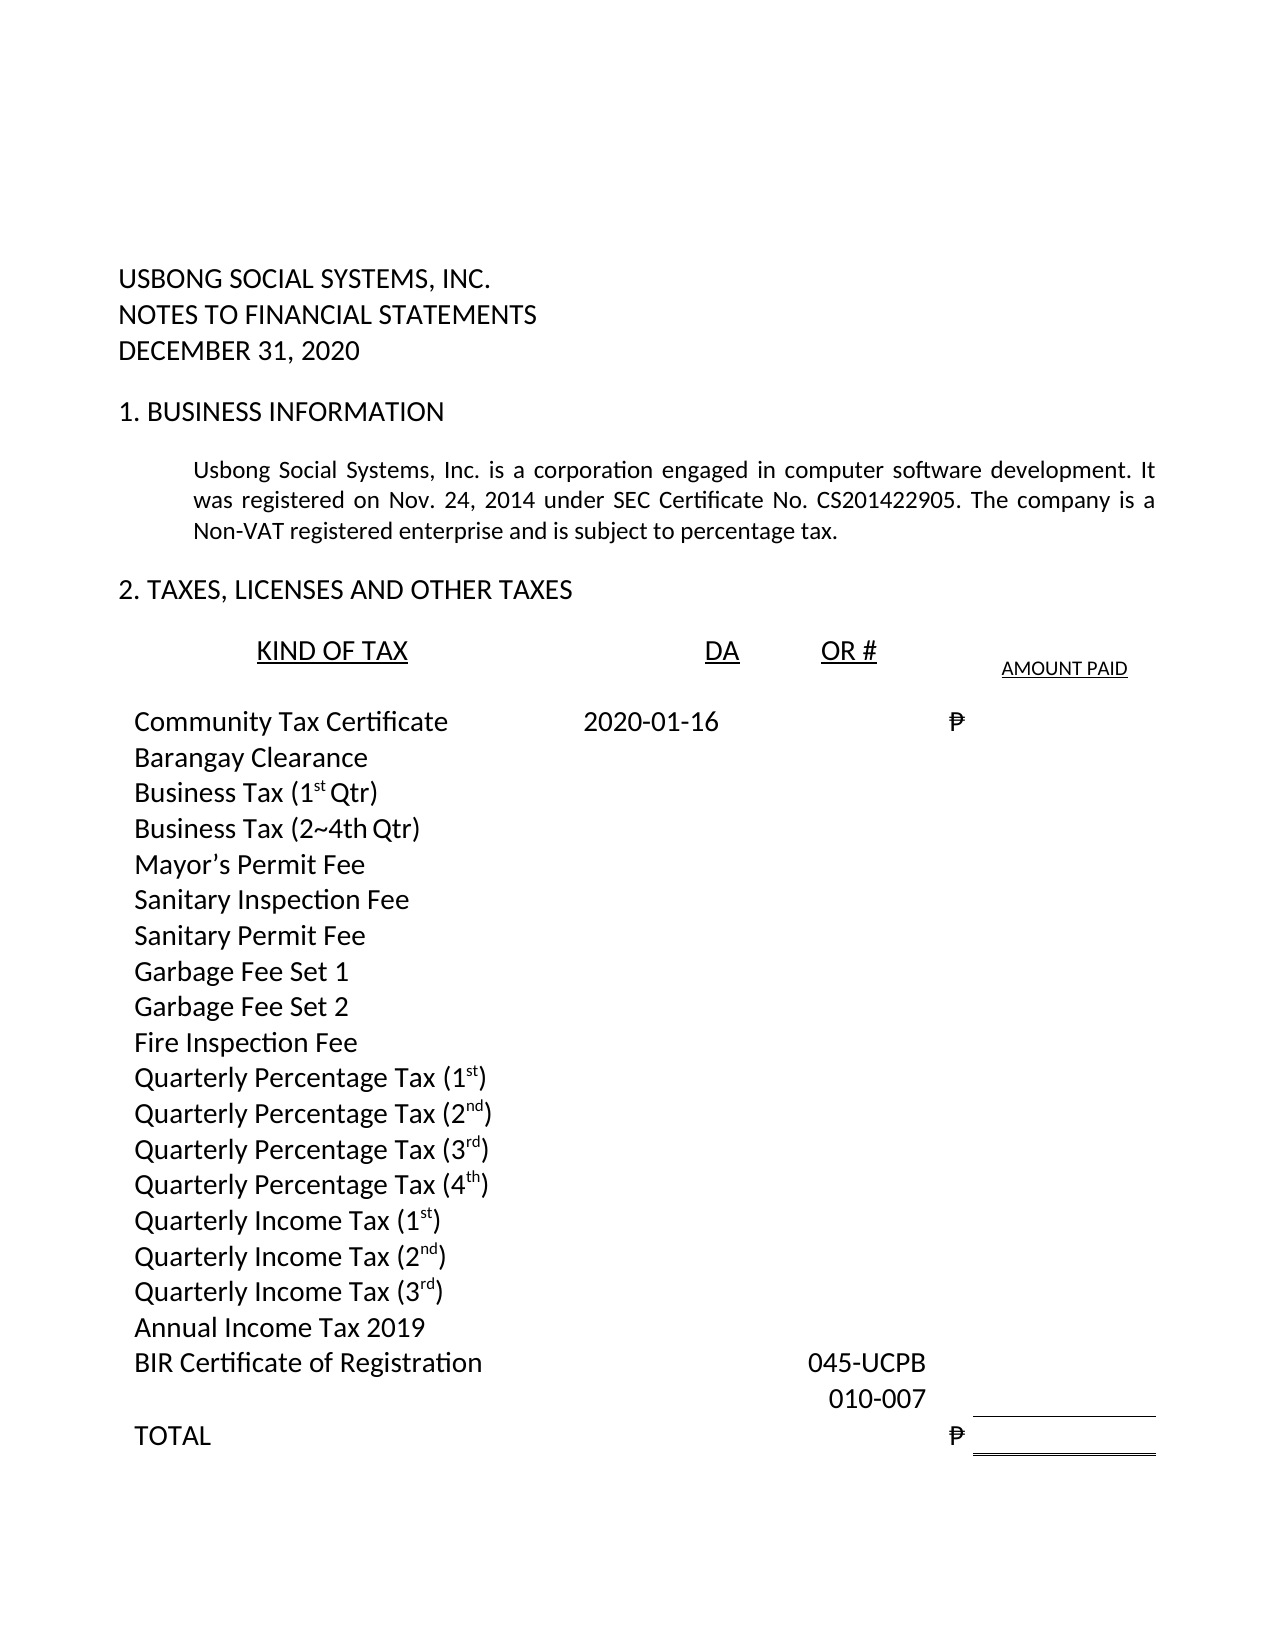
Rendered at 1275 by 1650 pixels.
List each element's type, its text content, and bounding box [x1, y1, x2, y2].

table_cell [938, 775, 973, 810]
table_cell [973, 1024, 1156, 1059]
table_header KIND OF TAX [123, 632, 542, 703]
table_cell 045-UCPB 010-007 [760, 1345, 937, 1416]
table_cell Sanitary Permit Fee [123, 917, 542, 953]
table_cell [542, 917, 760, 953]
table_cell [973, 1417, 1156, 1452]
table_cell [973, 917, 1156, 953]
table_cell [973, 1131, 1156, 1166]
table_cell [938, 1060, 973, 1095]
table_cell [760, 1238, 937, 1273]
table_cell [938, 1095, 973, 1131]
table_cell [938, 739, 973, 774]
table_cell [542, 988, 760, 1024]
table_cell [760, 881, 937, 917]
table_cell TOTAL [123, 1416, 542, 1452]
table_cell [973, 988, 1156, 1024]
table_cell [760, 703, 937, 739]
table_cell [760, 1024, 937, 1059]
table_cell [542, 1309, 760, 1344]
text NOTES TO FINANCIAL STATEMENTS [118, 296, 1157, 332]
table_cell [542, 810, 760, 846]
table_cell [542, 953, 760, 988]
table_cell [760, 775, 937, 810]
table_cell [938, 846, 973, 881]
text USBONG SOCIAL SYSTEMS, INC. [118, 261, 1157, 296]
table_cell Quarterly Income Tax (1st) [123, 1202, 542, 1238]
table_cell [938, 1238, 973, 1273]
table_cell [760, 1202, 937, 1238]
table_cell [542, 739, 760, 774]
table_cell Business Tax (1st Qtr) [123, 775, 542, 810]
table_cell [973, 739, 1156, 774]
text 2. TAXES, LICENSES AND OTHER TAXES [118, 571, 1157, 607]
table_cell [938, 810, 973, 846]
text 1. BUSINESS INFORMATION [118, 393, 1157, 428]
table_cell [938, 1345, 973, 1416]
table_cell [760, 810, 937, 846]
table_cell ₱ [938, 703, 973, 739]
table_cell [938, 953, 973, 988]
table_cell Garbage Fee Set 2 [123, 988, 542, 1024]
table_cell [973, 1238, 1156, 1273]
table_cell [938, 988, 973, 1024]
table_cell Barangay Clearance [123, 739, 542, 774]
table_cell Mayor’s Permit Fee [123, 846, 542, 881]
table_cell Quarterly Percentage Tax (3rd) [123, 1131, 542, 1166]
table_cell [973, 953, 1156, 988]
table_cell [973, 775, 1156, 810]
table_cell Business Tax (2~4th Qtr) [123, 810, 542, 846]
table_cell [973, 1095, 1156, 1131]
table_cell [973, 1309, 1156, 1344]
table_cell [973, 1060, 1156, 1095]
text Usbong Social Systems, Inc. is a corporation engaged in computer software development. It was registered on Nov. 24, 2014 under SEC Certificate No. CS201422905. The company is a Non-VAT registered enterprise and is subject to percentage tax. [193, 454, 1157, 546]
table_cell Community Tax Certificate [123, 703, 542, 739]
table_header OR # [760, 632, 937, 703]
table_cell [542, 1238, 760, 1273]
table_cell Sanitary Inspection Fee [123, 881, 542, 917]
table_cell Fire Inspection Fee [123, 1024, 542, 1059]
table_cell Annual Income Tax 2019 [123, 1309, 542, 1344]
table_cell Quarterly Income Tax (3rd) [123, 1273, 542, 1309]
table_cell BIR Certificate of Registration [123, 1345, 542, 1416]
table_header DATE PAID [542, 632, 760, 703]
table_header AMOUNT PAID [973, 632, 1156, 703]
table_cell Garbage Fee Set 1 [123, 953, 542, 988]
table_cell [973, 703, 1156, 739]
table_cell [542, 1345, 760, 1416]
table_cell Quarterly Income Tax (2nd) [123, 1238, 542, 1273]
table_cell [973, 810, 1156, 846]
table_cell [760, 1095, 937, 1131]
text DECEMBER 31, 2020 [118, 332, 1157, 367]
table_cell [973, 881, 1156, 917]
table_cell Quarterly Percentage Tax (1st) [123, 1060, 542, 1095]
table_cell [542, 846, 760, 881]
table_cell [542, 1273, 760, 1309]
table_cell [938, 1273, 973, 1309]
table_cell [938, 1131, 973, 1166]
table_cell [760, 1309, 937, 1344]
table_cell [542, 1202, 760, 1238]
table_cell [973, 1345, 1156, 1416]
table_cell 2020-01-16 [542, 703, 760, 739]
table_cell [760, 1273, 937, 1309]
table_cell [938, 881, 973, 917]
table_cell ₱ [938, 1416, 973, 1452]
table_cell [760, 846, 937, 881]
table_cell [973, 1202, 1156, 1238]
table_cell [542, 1166, 760, 1202]
table_cell [938, 1166, 973, 1202]
table_cell [542, 881, 760, 917]
table_cell [938, 1309, 973, 1344]
table_cell [542, 1024, 760, 1059]
table_cell [542, 1095, 760, 1131]
table_cell [973, 846, 1156, 881]
table_cell [542, 1131, 760, 1166]
table_cell [938, 1202, 973, 1238]
table_cell [542, 1060, 760, 1095]
table_cell [760, 1166, 937, 1202]
table_cell [760, 988, 937, 1024]
table_header [938, 632, 973, 703]
table_cell [760, 1131, 937, 1166]
table_cell [760, 1416, 937, 1452]
table_cell [938, 917, 973, 953]
table_cell [973, 1166, 1156, 1202]
table_cell [760, 1060, 937, 1095]
table_cell Quarterly Percentage Tax (2nd) [123, 1095, 542, 1131]
table_cell [973, 1273, 1156, 1309]
table_cell [938, 1024, 973, 1059]
table_cell [542, 775, 760, 810]
table_cell [760, 739, 937, 774]
table_cell [760, 917, 937, 953]
table_cell Quarterly Percentage Tax (4th) [123, 1166, 542, 1202]
table_cell [760, 953, 937, 988]
table_cell [542, 1416, 760, 1452]
